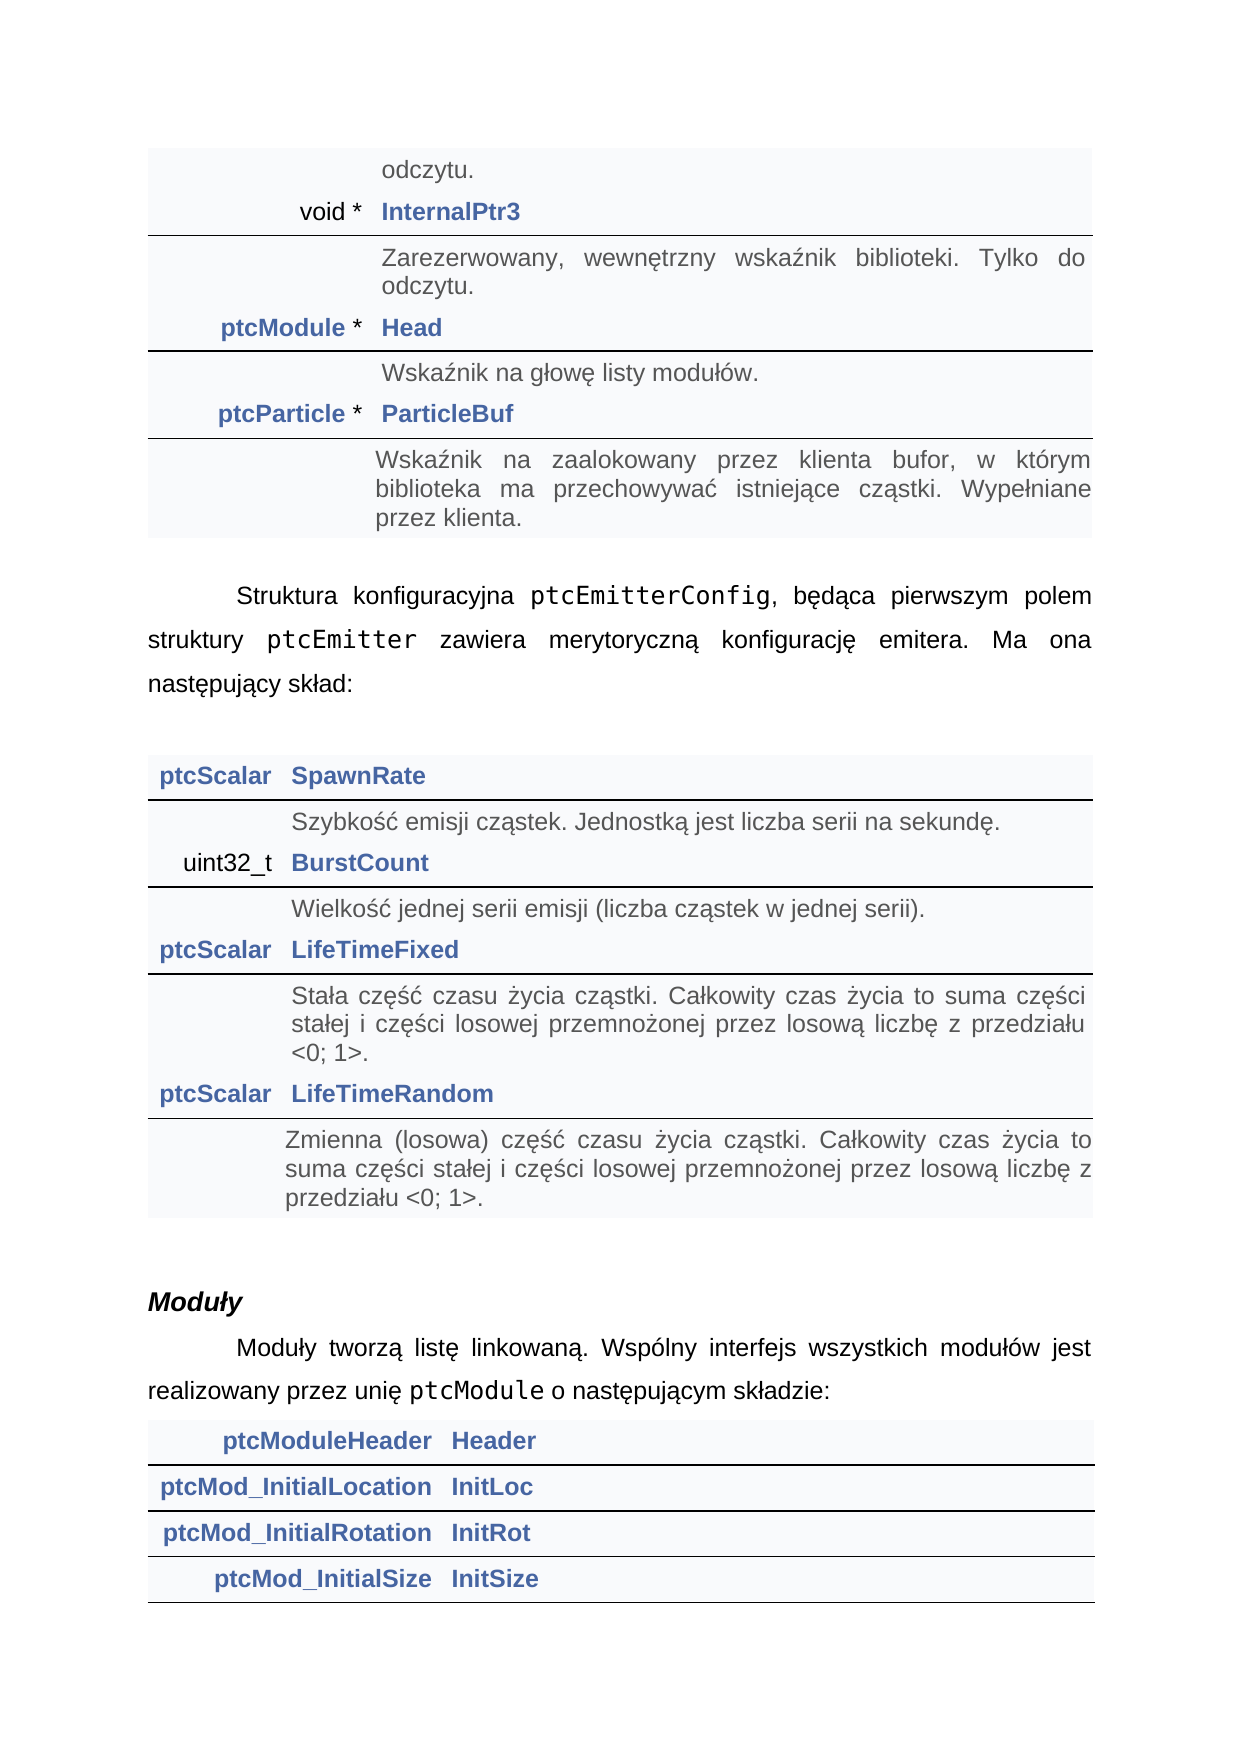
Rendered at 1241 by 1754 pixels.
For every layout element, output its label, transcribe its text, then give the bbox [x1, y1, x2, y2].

table_cell odczytu. [375, 148, 1092, 191]
table_cell Head [375, 306, 1092, 350]
table_cell ParticleBuf [375, 393, 1092, 437]
table_cell BurstCount [285, 842, 1093, 886]
table_header Header [445, 1420, 1094, 1464]
table_cell [148, 148, 375, 191]
table_cell [148, 1119, 285, 1218]
table_cell ptcMod_InitialRotation [148, 1512, 445, 1556]
table_cell Szybkość emisji cząstek. Jednostką jest liczba serii na sekundę. [285, 801, 1093, 842]
table_cell Wskaźnik na głowę listy modułów. [375, 352, 1092, 393]
table_cell ptcScalar [148, 1073, 285, 1117]
subtitle Moduły [148, 1286, 1092, 1317]
text Struktura konfiguracyjna ptcEmitterConfig, będąca pierwszym polem struktury ptcEmitter zawiera merytoryczną konfigurację emitera. Ma ona następujący skład: [148, 581, 1092, 697]
table_header ptcScalar [148, 755, 285, 799]
table_cell ptcParticle * [148, 393, 375, 437]
table_cell LifeTimeFixed [285, 929, 1093, 973]
table_cell [148, 888, 285, 929]
table_cell ptcModule * [148, 306, 375, 350]
table_cell [148, 352, 375, 393]
table_cell ptcMod_InitialLocation [148, 1466, 445, 1510]
text Moduły tworzą listę linkowaną. Wspólny interfejs wszystkich modułów jest realizowany przez unię ptcModule o następującym składzie: [148, 1333, 1092, 1405]
table_cell Wskaźnik na zaalokowany przez klienta bufor, w którym biblioteka ma przechowywać istniejące cząstki. Wypełniane przez klienta. [375, 439, 1092, 538]
table_cell Stała część czasu życia cząstki. Całkowity czas życia to suma części stałej i części losowej przemnożonej przez losową liczbę z przedziału <0; 1>. [285, 975, 1093, 1073]
table_cell InitSize [445, 1557, 1094, 1601]
table_header SpawnRate [285, 755, 1093, 799]
table_cell [148, 801, 285, 842]
table_cell InternalPtr3 [375, 191, 1092, 235]
table_cell Zarezerwowany, wewnętrzny wskaźnik biblioteki. Tylko do odczytu. [375, 236, 1092, 306]
table_cell [148, 439, 375, 538]
table_cell InitLoc [445, 1466, 1094, 1510]
table_cell ptcScalar [148, 929, 285, 973]
table_cell InitRot [445, 1512, 1094, 1556]
table_cell Wielkość jednej serii emisji (liczba cząstek w jednej serii). [285, 888, 1093, 929]
table_cell Zmienna (losowa) część czasu życia cząstki. Całkowity czas życia to suma części stałej i części losowej przemnożonej przez losową liczbę z przedziału <0; 1>. [285, 1119, 1093, 1218]
table_cell void * [148, 191, 375, 235]
table_cell [148, 975, 285, 1073]
table_cell LifeTimeRandom [285, 1073, 1093, 1117]
table_cell uint32_t [148, 842, 285, 886]
table_cell [148, 236, 375, 306]
table_cell ptcMod_InitialSize [148, 1557, 445, 1601]
table_header ptcModuleHeader [148, 1420, 445, 1464]
